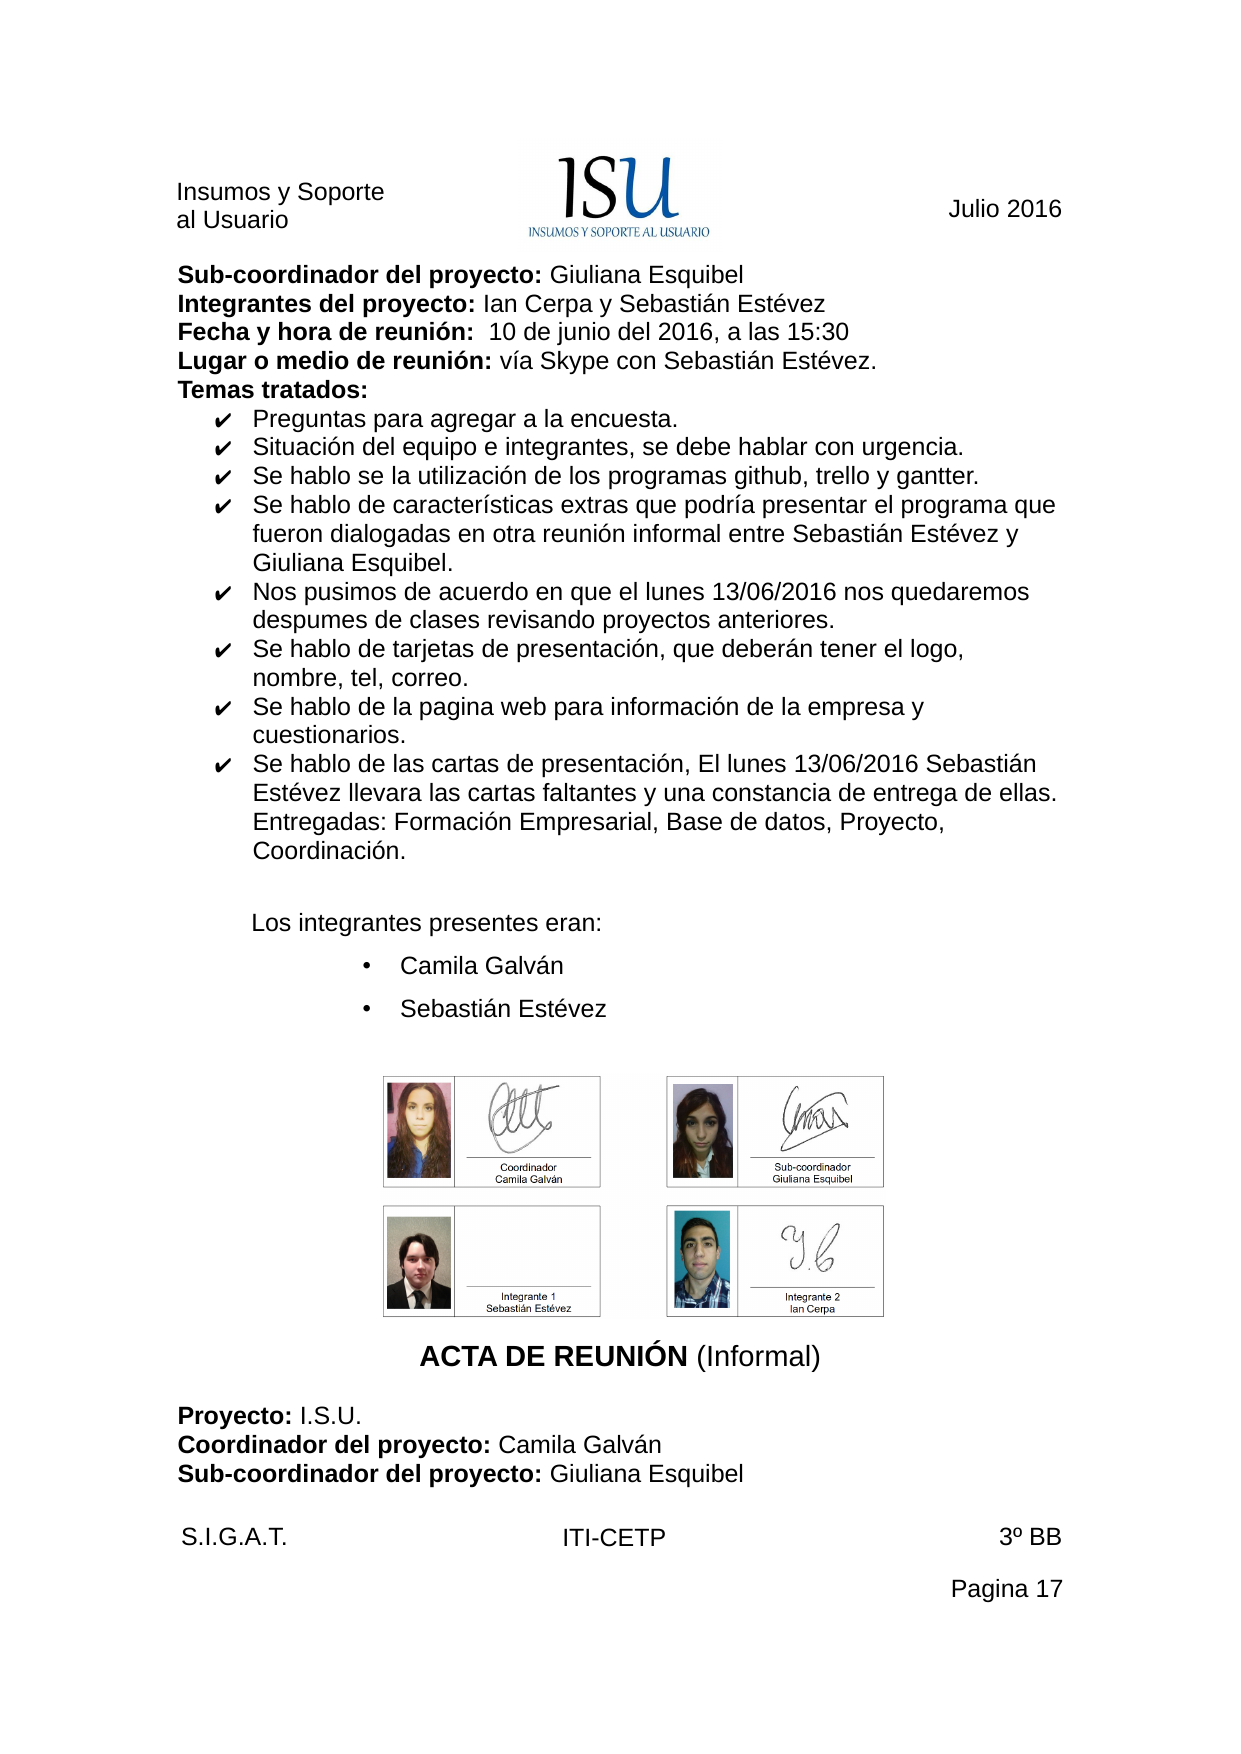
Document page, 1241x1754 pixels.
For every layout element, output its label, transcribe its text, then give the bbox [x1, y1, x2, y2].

list Se hablo se la utilización de los programas github, trello y gantter. [215, 461, 1063, 490]
list Sebastián Estévez [362, 994, 1063, 1023]
text Sub-coordinador del proyecto: Giuliana Esquibel [177, 260, 1063, 288]
text Lugar o medio de reunión: vía Skype con Sebastián Estévez. [177, 346, 1063, 375]
list Se hablo de características extras que podría presentar el programa que fueron dialogadas en otra reunión informal entre Sebastián Estévez y Giuliana Esquibel. [215, 490, 1063, 576]
text Los integrantes presentes eran: [177, 907, 1063, 936]
text Fecha y hora de reunión: 10 de junio del 2016, a las 15:30 [177, 317, 1063, 346]
picture [380, 1073, 886, 1319]
text Proyecto: I.S.U. [177, 1401, 1063, 1430]
text Integrantes del proyecto: Ian Cerpa y Sebastián Estévez [177, 288, 1063, 317]
list Se hablo de las cartas de presentación, El lunes 13/06/2016 Sebastián Estévez llevara las cartas faltantes y una constancia de entrega de ellas. Entregadas: Formación Empresarial, Base de datos, Proyecto, Coordinación. [215, 749, 1063, 864]
text ACTA DE REUNIÓN (Informal) [177, 1339, 1063, 1372]
picture [517, 138, 723, 252]
list Situación del equipo e integrantes, se debe hablar con urgencia. [215, 432, 1063, 461]
list Nos pusimos de acuerdo en que el lunes 13/06/2016 nos quedaremos despumes de clases revisando proyectos anteriores. [215, 576, 1063, 634]
text Coordinador del proyecto: Camila Galván [177, 1430, 1063, 1459]
list Se hablo de la pagina web para información de la empresa y cuestionarios. [215, 692, 1063, 749]
list Preguntas para agregar a la encuesta. [215, 403, 1063, 432]
text Temas tratados: [177, 375, 1063, 403]
list Camila Galván [362, 951, 1063, 979]
list Se hablo de tarjetas de presentación, que deberán tener el logo, nombre, tel, correo. [215, 634, 1063, 692]
text Sub-coordinador del proyecto: Giuliana Esquibel [177, 1459, 1063, 1487]
